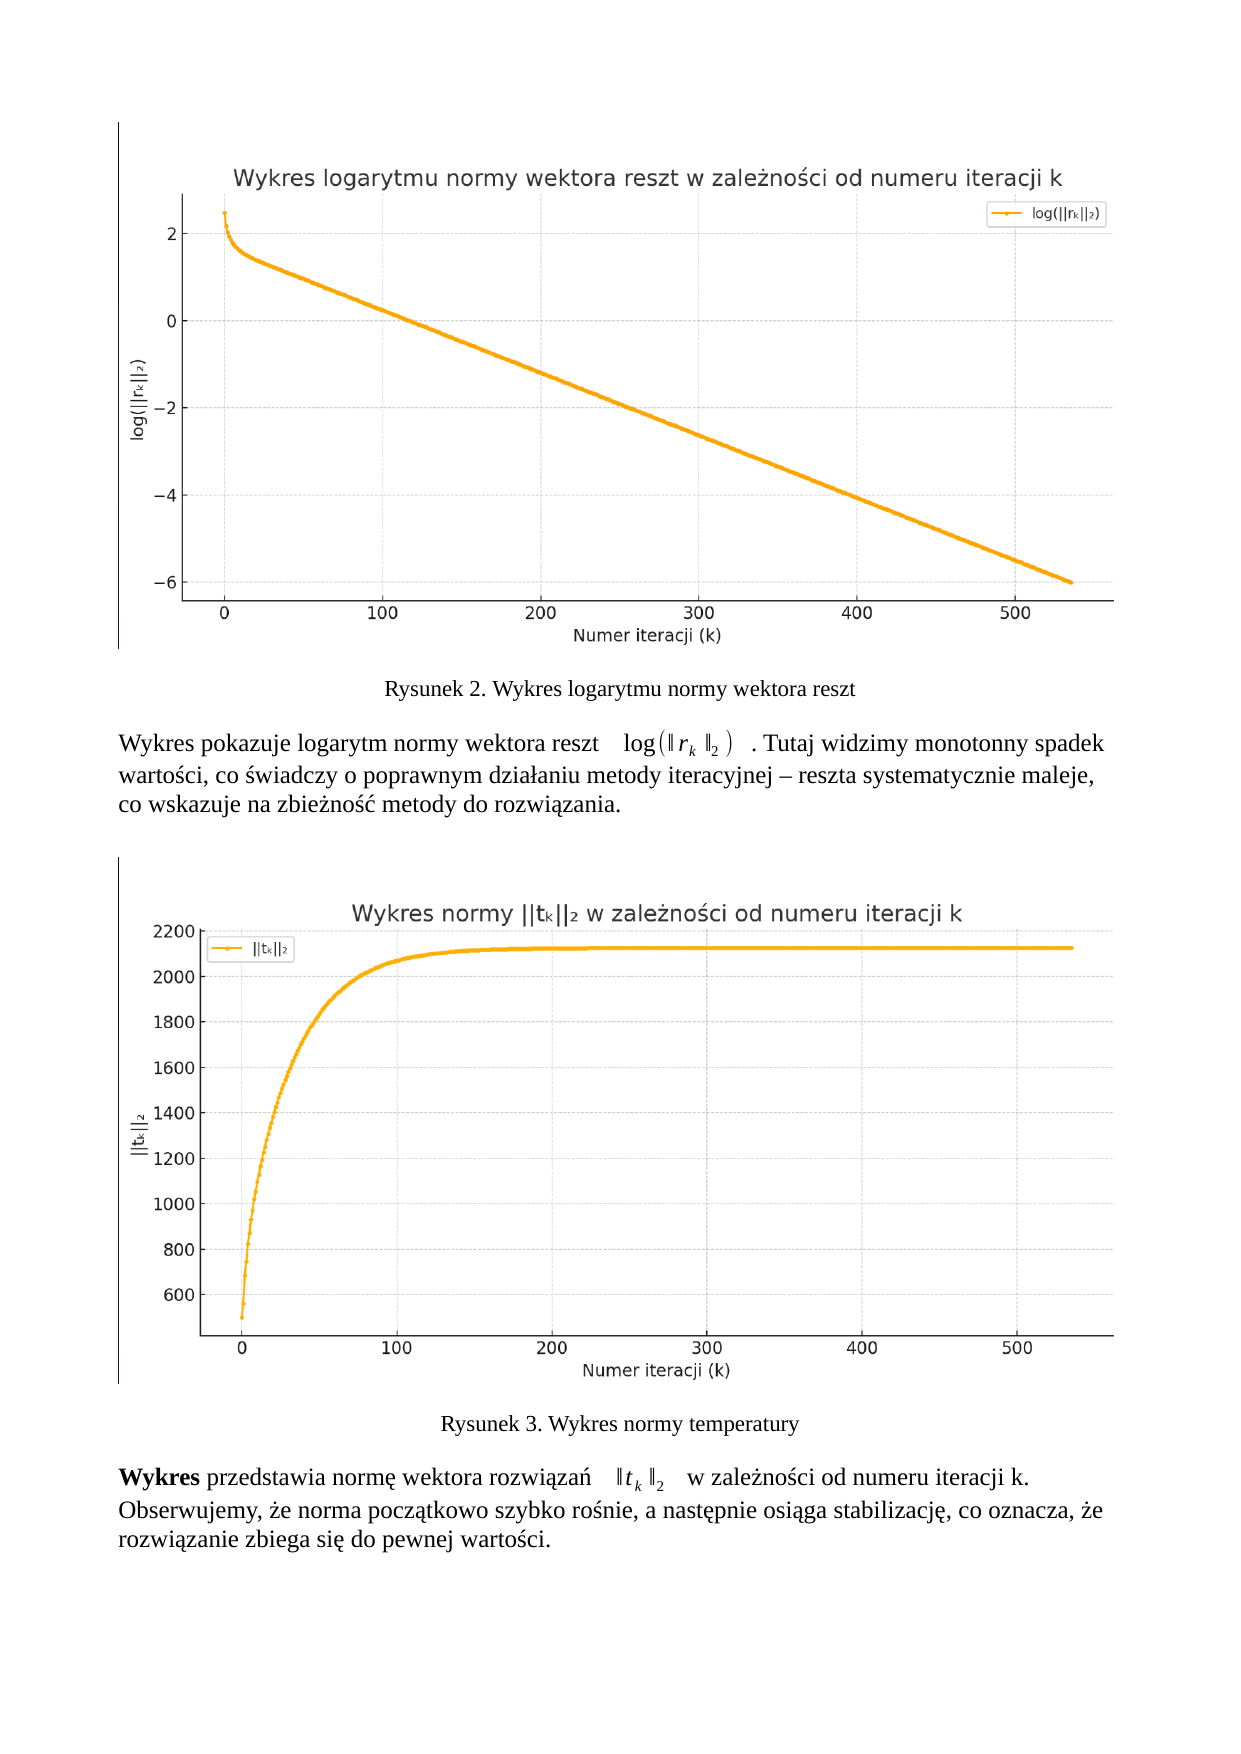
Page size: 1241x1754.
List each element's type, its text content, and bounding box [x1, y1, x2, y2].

text Rysunek 2. Wykres logarytmu normy wektora reszt [118, 675, 1122, 701]
text Wykres pokazuje logarytm normy wektora reszt . Tutaj widzimy monotonny spadek wartości, co świadczy o poprawnym działaniu metody iteracyjnej – reszta systematycznie maleje, co wskazuje na zbieżność metody do rozwiązania. [118, 728, 1122, 818]
text Rysunek 3. Wykres normy temperatury [118, 1410, 1122, 1436]
picture [118, 857, 1123, 1384]
picture [118, 122, 1123, 649]
text Wykres przedstawia normę wektora rozwiązań w zależności od numeru iteracji k. Obserwujemy, że norma początkowo szybko rośnie, a następnie osiąga stabilizację, co oznacza, że rozwiązanie zbiega się do pewnej wartości. [118, 1462, 1122, 1552]
